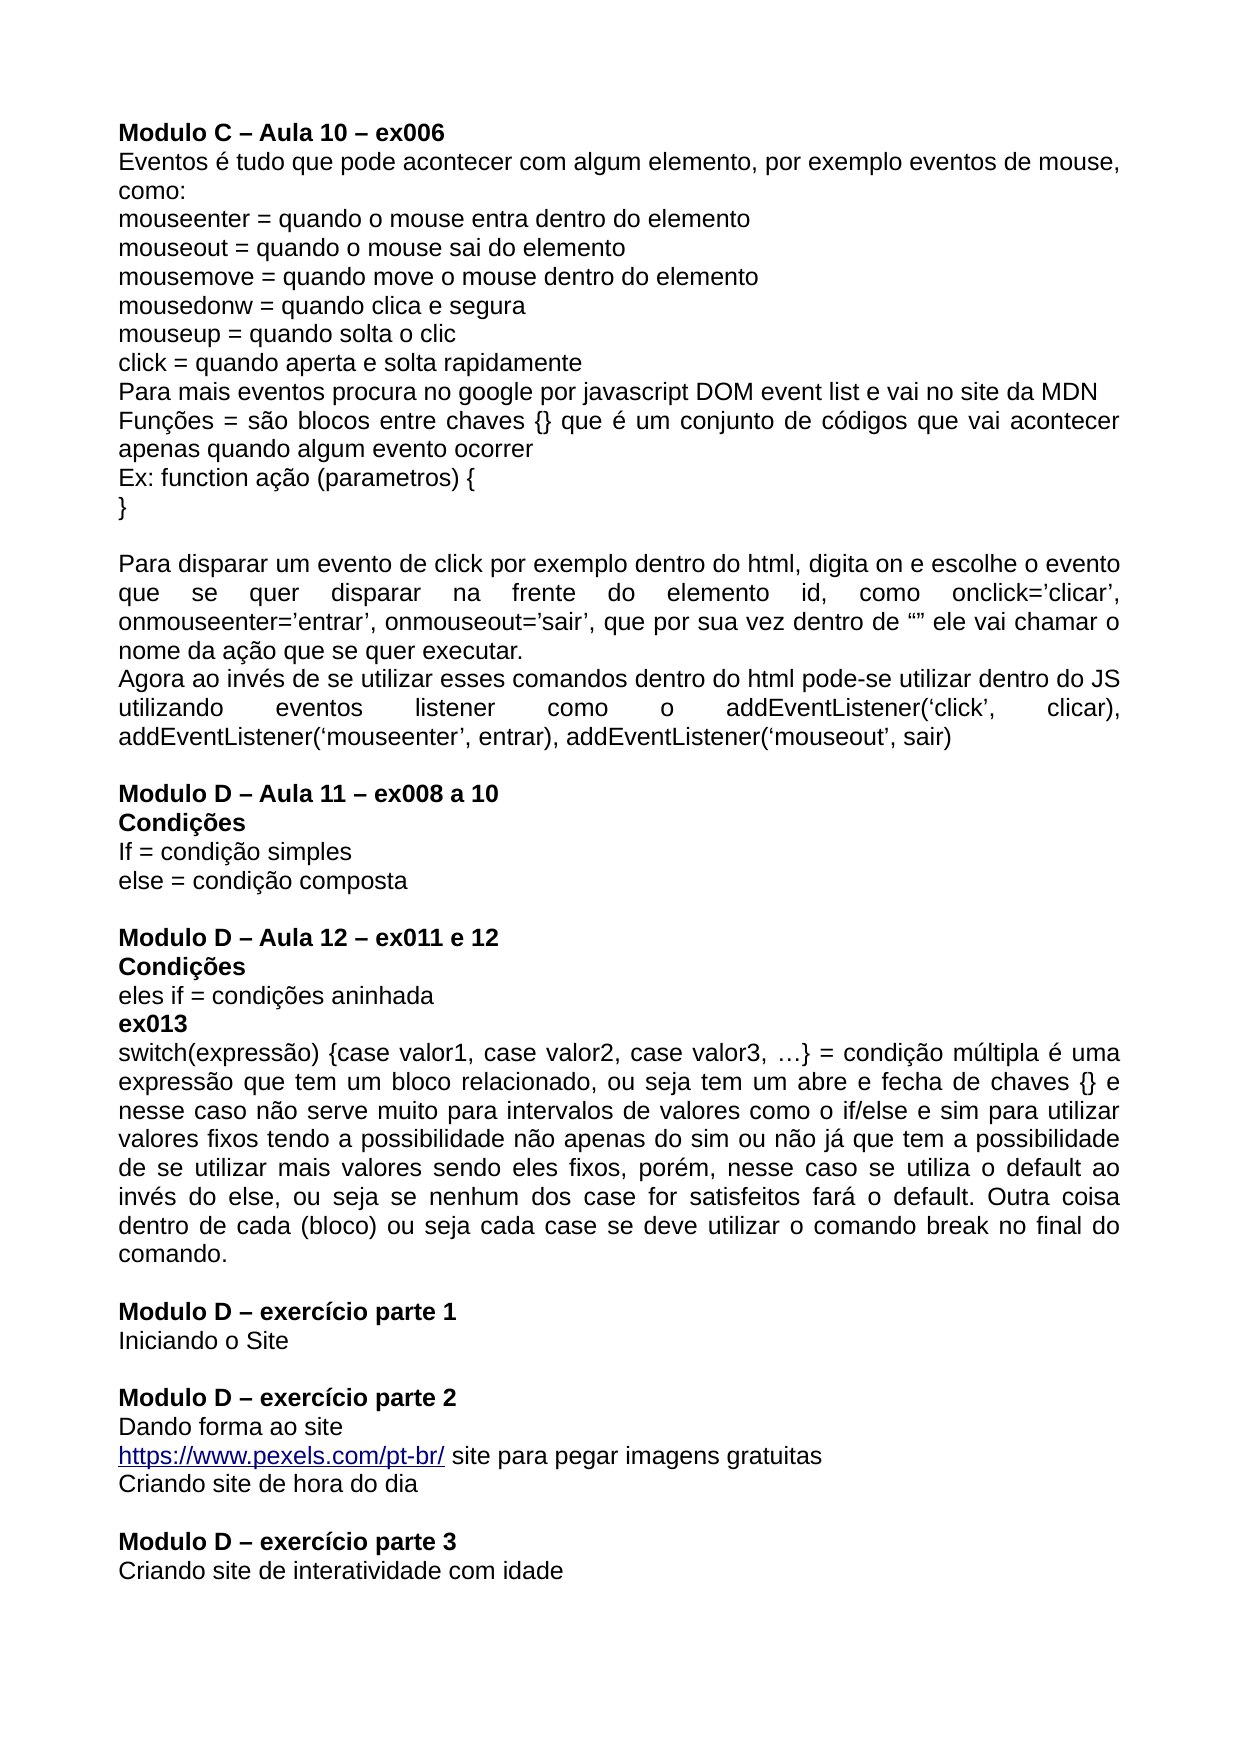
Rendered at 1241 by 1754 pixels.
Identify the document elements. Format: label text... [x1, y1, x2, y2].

text Iniciando o Site [118, 1326, 1122, 1354]
text Para mais eventos procura no google por javascript DOM event list e vai no site da MDN [118, 377, 1122, 406]
text Modulo D – exercício parte 2 [118, 1383, 1122, 1412]
text Modulo D – exercício parte 3 [118, 1527, 1122, 1556]
text mouseup = quando solta o clic [118, 319, 1122, 348]
text Modulo D – Aula 11 – ex008 a 10 [118, 779, 1122, 808]
text Modulo D – Aula 12 – ex011 e 12 [118, 923, 1122, 952]
text mousedonw = quando clica e segura [118, 291, 1122, 319]
text } [118, 492, 1122, 521]
text mouseenter = quando o mouse entra dentro do elemento [118, 204, 1122, 233]
text Funções = são blocos entre chaves {} que é um conjunto de códigos que vai acontecer apenas quando algum evento ocorrer [118, 406, 1122, 463]
text Condições [118, 808, 1122, 837]
text Dando forma ao site [118, 1412, 1122, 1441]
text Condições [118, 952, 1122, 981]
text Eventos é tudo que pode acontecer com algum elemento, por exemplo eventos de mouse, como: [118, 147, 1122, 204]
text If = condição simples [118, 837, 1122, 866]
text https://www.pexels.com/pt-br/ site para pegar imagens gratuitas [118, 1441, 1122, 1469]
text Agora ao invés de se utilizar esses comandos dentro do html pode-se utilizar dentro do JS utilizando eventos listener como o addEventListener(‘click’, clicar), addEventListener(‘mouseenter’, entrar), addEventListener(‘mouseout’, sair) [118, 664, 1122, 751]
text click = quando aperta e solta rapidamente [118, 348, 1122, 377]
text Ex: function ação (parametros) { [118, 463, 1122, 492]
text mousemove = quando move o mouse dentro do elemento [118, 262, 1122, 291]
text Criando site de hora do dia [118, 1469, 1122, 1498]
text eles if = condições aninhada [118, 981, 1122, 1009]
text ex013 [118, 1009, 1122, 1038]
text Modulo D – exercício parte 1 [118, 1297, 1122, 1326]
text Para disparar um evento de click por exemplo dentro do html, digita on e escolhe o evento que se quer disparar na frente do elemento id, como onclick=’clicar’, onmouseenter=’entrar’, onmouseout=’sair’, que por sua vez dentro de “” ele vai chamar o nome da ação que se quer executar. [118, 549, 1122, 664]
text mouseout = quando o mouse sai do elemento [118, 233, 1122, 262]
text Modulo C – Aula 10 – ex006 [118, 118, 1122, 147]
text else = condição composta [118, 866, 1122, 894]
text switch(expressão) {case valor1, case valor2, case valor3, …} = condição múltipla é uma expressão que tem um bloco relacionado, ou seja tem um abre e fecha de chaves {} e nesse caso não serve muito para intervalos de valores como o if/else e sim para utilizar valores fixos tendo a possibilidade não apenas do sim ou não já que tem a possibilidade de se utilizar mais valores sendo eles fixos, porém, nesse caso se utiliza o default ao invés do else, ou seja se nenhum dos case for satisfeitos fará o default. Outra coisa dentro de cada (bloco) ou seja cada case se deve utilizar o comando break no final do comando. [118, 1038, 1122, 1268]
text Criando site de interatividade com idade [118, 1556, 1122, 1584]
